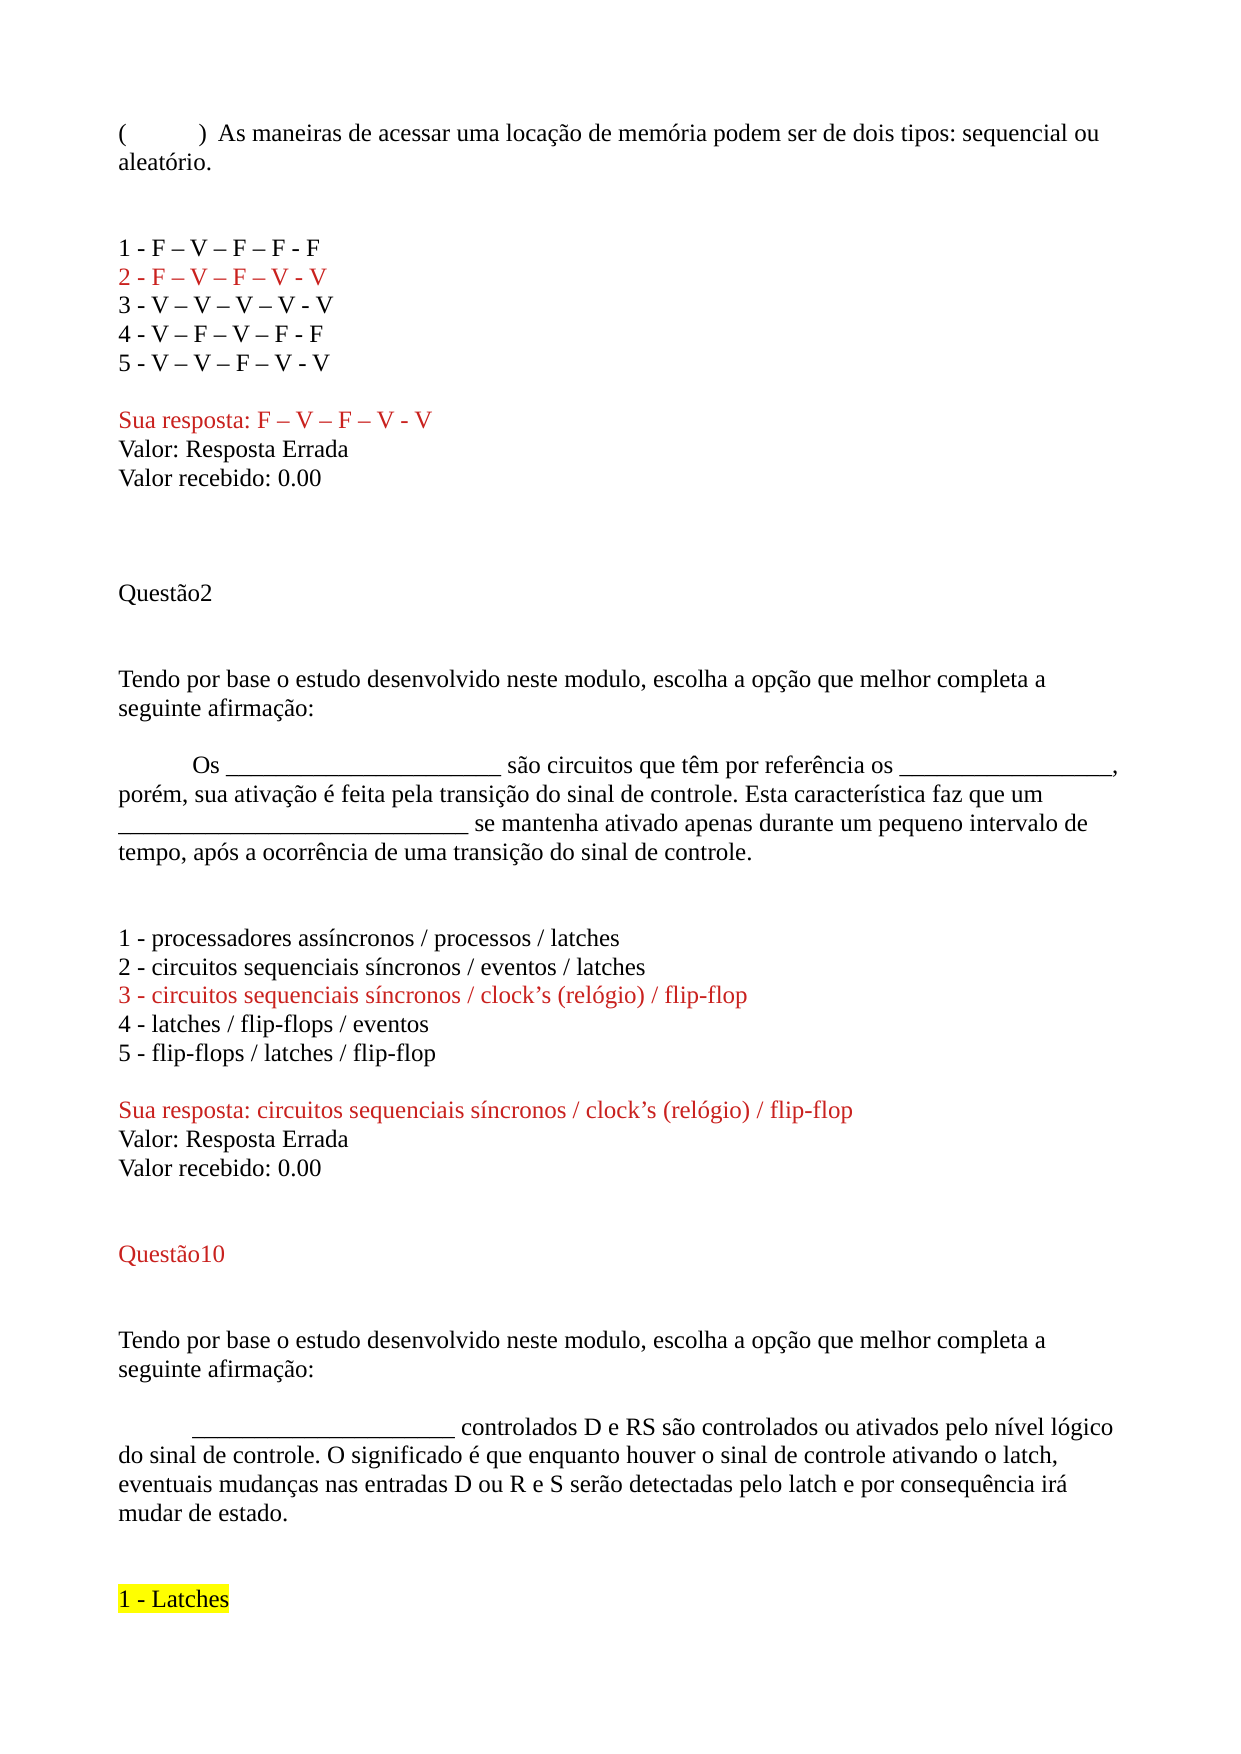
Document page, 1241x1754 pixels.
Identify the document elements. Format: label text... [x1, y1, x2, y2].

text 2 - F – V – F – V - V [118, 262, 1122, 291]
text ( ) As maneiras de acessar uma locação de memória podem ser de dois tipos: sequencial ou aleatório. [118, 118, 1122, 176]
text Valor: Resposta Errada [118, 434, 1122, 463]
text 5 - flip-flops / latches / flip-flop [118, 1038, 1122, 1067]
text 1 - processadores assíncronos / processos / latches [118, 923, 1122, 952]
text 4 - latches / flip-flops / eventos [118, 1009, 1122, 1038]
text 4 - V – F – V – F - F [118, 319, 1122, 348]
text Tendo por base o estudo desenvolvido neste modulo, escolha a opção que melhor completa a seguinte afirmação: [118, 664, 1122, 722]
text Valor recebido: 0.00 [118, 463, 1122, 492]
text Questão2 [118, 578, 1122, 607]
text 1 - F – V – F – F - F [118, 233, 1122, 262]
text Tendo por base o estudo desenvolvido neste modulo, escolha a opção que melhor completa a seguinte afirmação: [118, 1326, 1122, 1383]
text Valor: Resposta Errada [118, 1124, 1122, 1153]
text 3 - V – V – V – V - V [118, 291, 1122, 319]
text 2 - circuitos sequenciais síncronos / eventos / latches [118, 952, 1122, 981]
text 3 - circuitos sequenciais síncronos / clock’s (relógio) / flip-flop [118, 981, 1122, 1009]
text Os ______________________ são circuitos que têm por referência os _________________, porém, sua ativação é feita pela transição do sinal de controle. Esta característica faz que um ____________________________ se mantenha ativado apenas durante um pequeno intervalo de tempo, após a ocorrência de uma transição do sinal de controle. [118, 751, 1122, 866]
text 5 - V – V – F – V - V [118, 348, 1122, 377]
text 1 - Latches [118, 1584, 1122, 1613]
text Valor recebido: 0.00 [118, 1153, 1122, 1182]
text _____________________ controlados D e RS são controlados ou ativados pelo nível lógico do sinal de controle. O significado é que enquanto houver o sinal de controle ativando o latch, eventuais mudanças nas entradas D ou R e S serão detectadas pelo latch e por consequência irá mudar de estado. [118, 1412, 1122, 1527]
text Sua resposta: circuitos sequenciais síncronos / clock’s (relógio) / flip-flop [118, 1096, 1122, 1124]
text Sua resposta: F – V – F – V - V [118, 406, 1122, 434]
text Questão10 [118, 1239, 1122, 1268]
